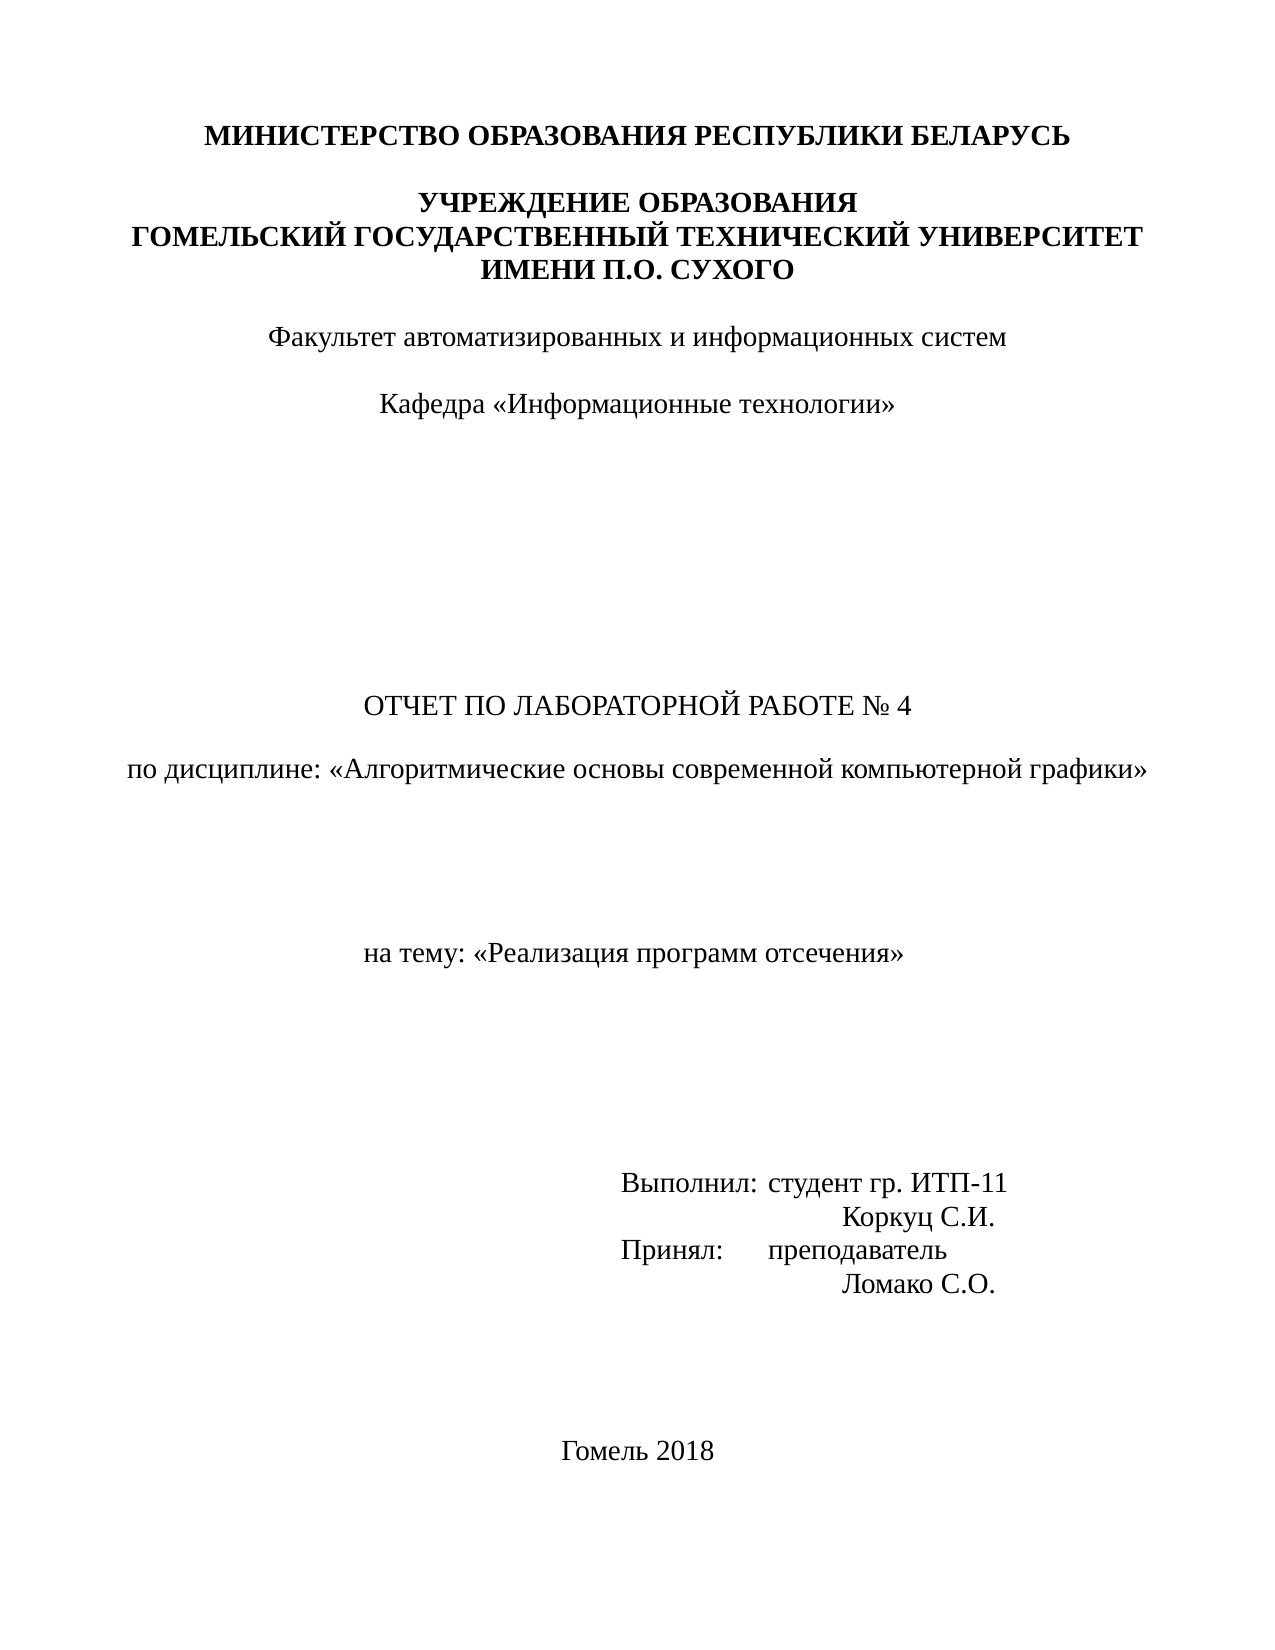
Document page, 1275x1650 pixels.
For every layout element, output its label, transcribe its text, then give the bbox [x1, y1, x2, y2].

text Принял: преподаватель [620, 1232, 1157, 1266]
text по дисциплине: «Алгоритмические основы современной компьютерной графики» [118, 751, 1157, 784]
text Гомель 2018 [118, 1433, 1157, 1467]
text Кафедра «Информационные технологии» [118, 386, 1157, 420]
text на тему: «Реализация программ отсечения» [118, 935, 1157, 968]
text МИНИСТЕРСТВО ОБРАЗОВАНИЯ РЕСПУБЛИКИ БЕЛАРУСЬ [118, 118, 1157, 152]
text Ломако С.О. [620, 1266, 1157, 1299]
text Выполнил: студент гр. ИТП-11 [620, 1165, 1157, 1199]
text Коркуц С.И. [620, 1199, 1157, 1232]
text ГОМЕЛЬСКИЙ ГОСУДАРСТВЕННЫЙ ТЕХНИЧЕСКИЙ УНИВЕРСИТЕТ ИМЕНИ П.О. СУХОГО [118, 219, 1157, 286]
text Факультет автоматизированных и информационных систем [118, 319, 1157, 353]
text ОТЧЕТ ПО ЛАБОРАТОРНОЙ РАБОТЕ № 4 [118, 688, 1157, 722]
text УЧРЕЖДЕНИЕ ОБРАЗОВАНИЯ [118, 185, 1157, 219]
